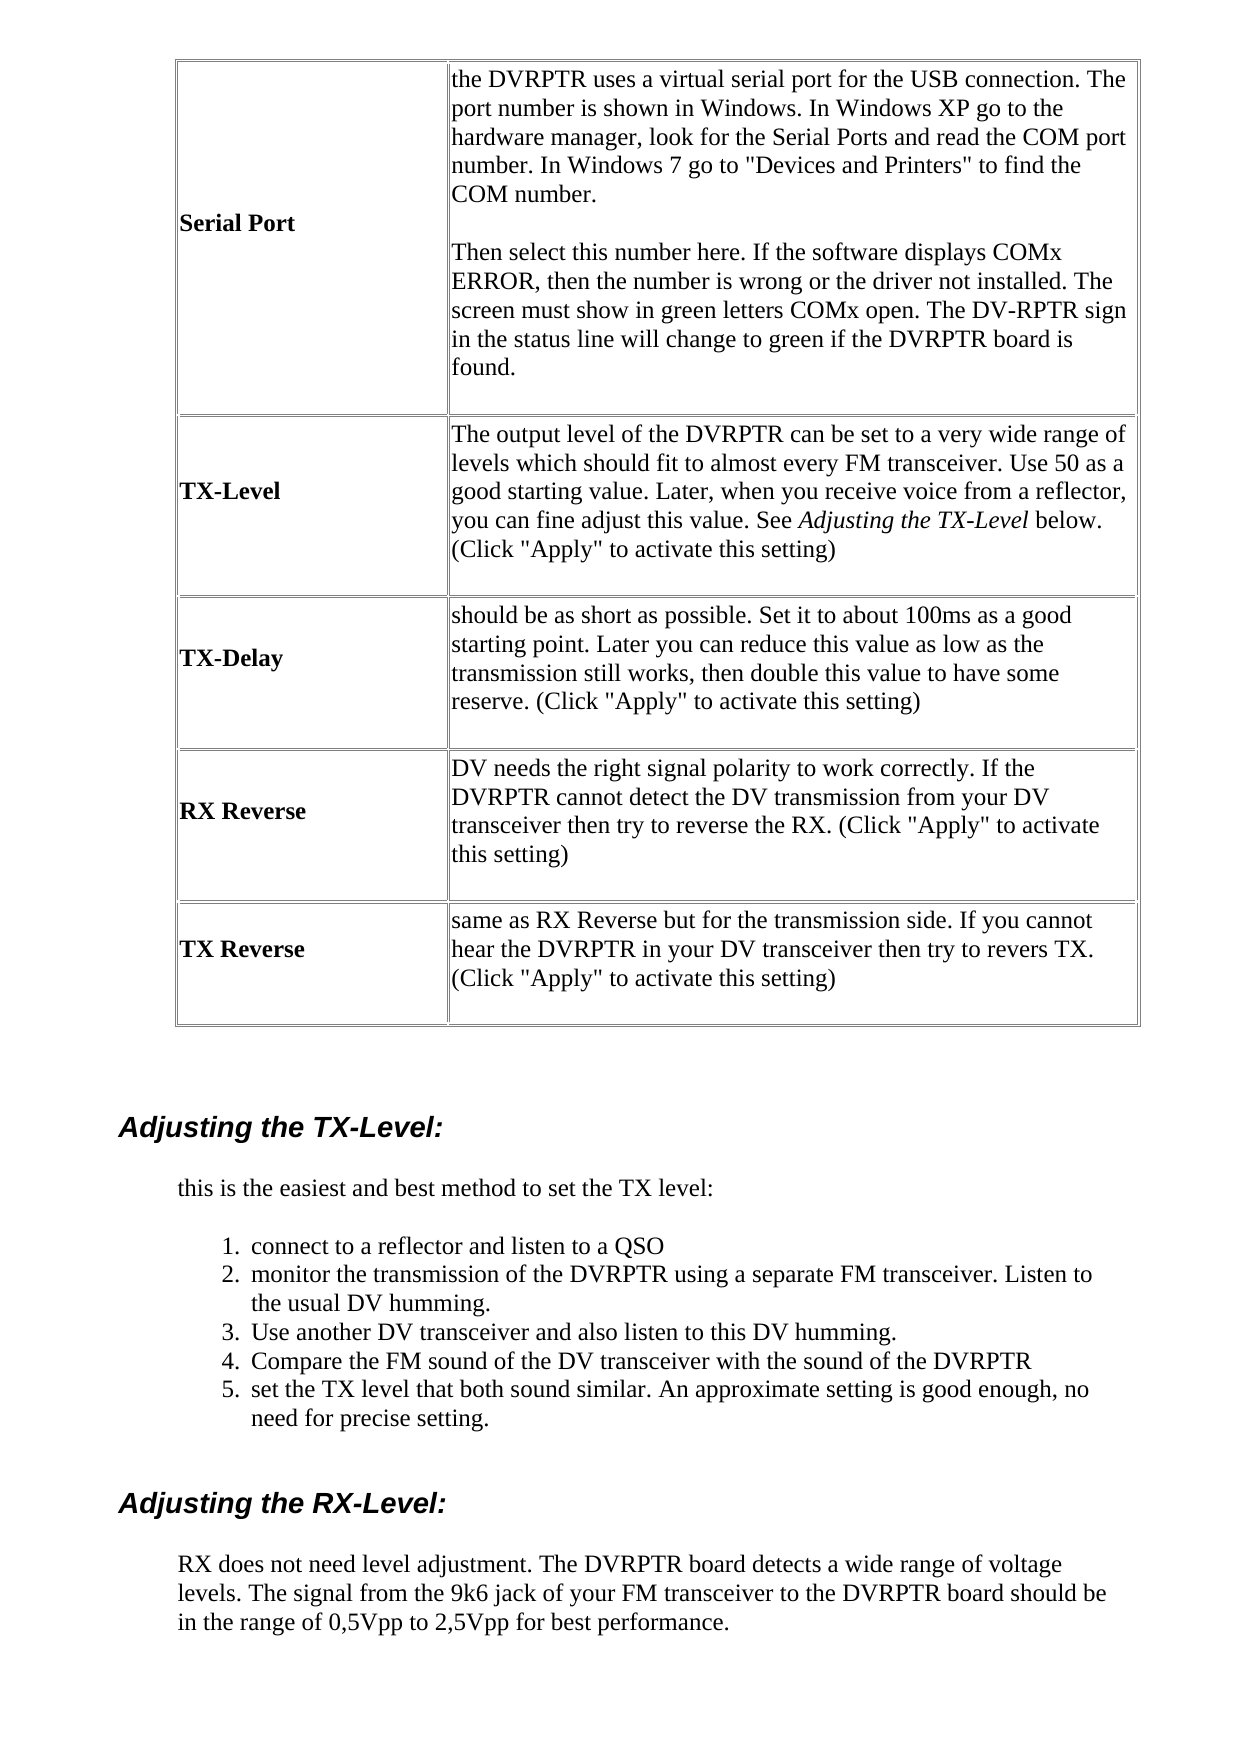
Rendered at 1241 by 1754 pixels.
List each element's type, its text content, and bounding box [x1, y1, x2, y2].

subtitle Adjusting the RX-Level: [118, 1487, 1181, 1520]
list connect to a reflector and listen to a QSO [221, 1231, 1122, 1259]
table_header Serial Port [176, 60, 448, 414]
list Use another DV transceiver and also listen to this DV humming. [221, 1317, 1122, 1346]
list Compare the FM sound of the DV transceiver with the sound of the DVRPTR [221, 1346, 1122, 1374]
table_cell same as RX Reverse but for the transmission side. If you cannot hear the DVRPTR in your DV transceiver then try to revers TX. (Click "Apply" to activate this setting) [448, 900, 1138, 1024]
table_cell TX Reverse [176, 900, 448, 1024]
table_cell DV needs the right signal polarity to work correctly. If the DVRPTR cannot detect the DV transmission from your DV transceiver then try to reverse the RX. (Click "Apply" to activate this setting) [448, 748, 1138, 900]
list monitor the transmission of the DVRPTR using a separate FM transceiver. Listen to the usual DV humming. [221, 1259, 1122, 1317]
subtitle Adjusting the TX-Level: [118, 1109, 1181, 1143]
table_header the DVRPTR uses a virtual serial port for the USB connection. The port number is shown in Windows. In Windows XP go to the hardware manager, look for the Serial Ports and read the COM port number. In Windows 7 go to "Devices and Printers" to find the COM number. Then select this number here. If the software displays COMx ERROR, then the number is wrong or the driver not installed. The screen must show in green letters COMx open. The DV-RPTR sign in the status line will change to green if the DVRPTR board is found. [448, 60, 1138, 414]
table_cell TX-Level [176, 414, 448, 595]
table_cell TX-Delay [176, 595, 448, 748]
text RX does not need level adjustment. The DVRPTR board detects a wide range of voltage levels. The signal from the 9k6 jack of your FM transceiver to the DVRPTR board should be in the range of 0,5Vpp to 2,5Vpp for best performance. [177, 1549, 1122, 1636]
table_cell should be as short as possible. Set it to about 100ms as a good starting point. Later you can reduce this value as low as the transmission still works, then double this value to have some reserve. (Click "Apply" to activate this setting) [448, 595, 1138, 748]
text this is the easiest and best method to set the TX level: [177, 1173, 1122, 1201]
table_cell RX Reverse [176, 748, 448, 900]
table_cell The output level of the DVRPTR can be set to a very wide range of levels which should fit to almost every FM transceiver. Use 50 as a good starting value. Later, when you receive voice from a reflector, you can fine adjust this value. See Adjusting the TX-Level below. (Click "Apply" to activate this setting) [448, 414, 1138, 595]
list set the TX level that both sound similar. An approximate setting is good enough, no need for precise setting. [221, 1374, 1122, 1432]
